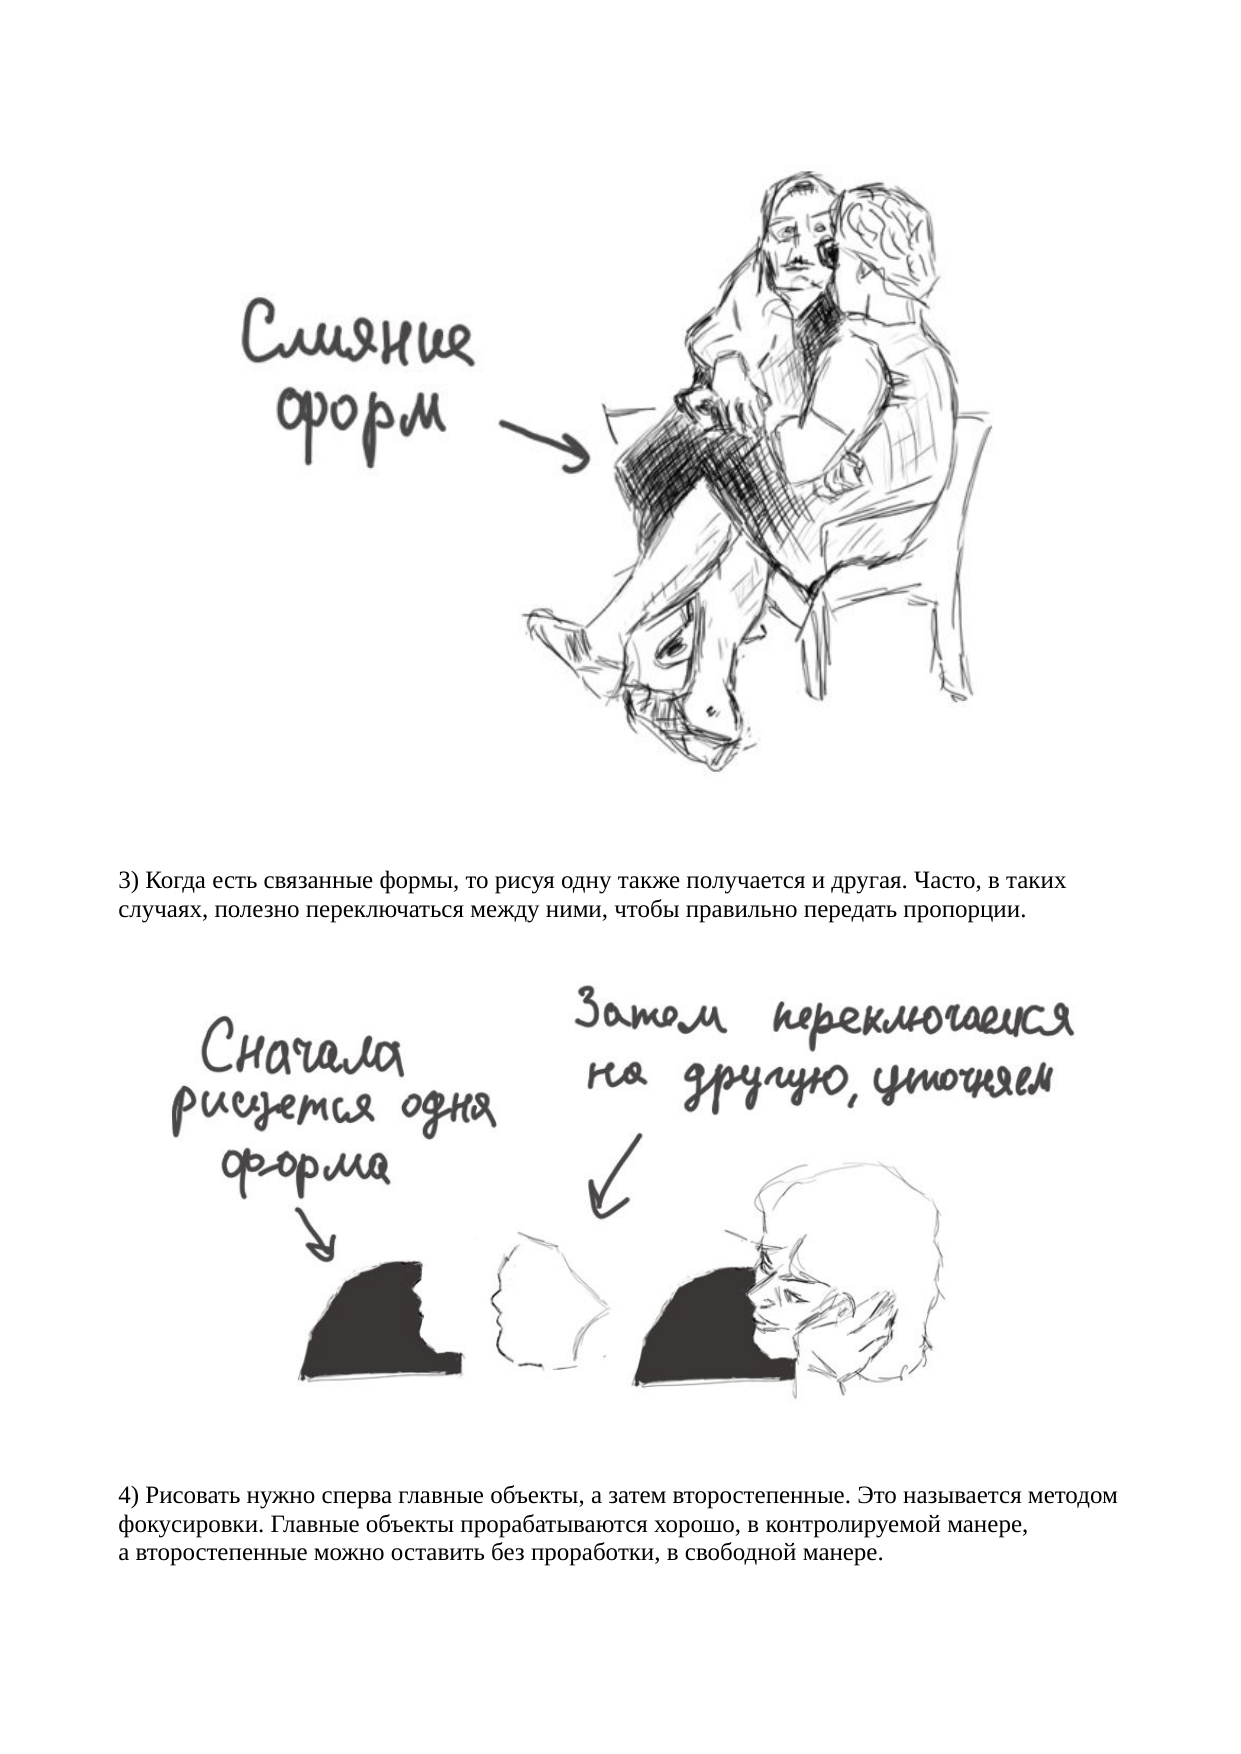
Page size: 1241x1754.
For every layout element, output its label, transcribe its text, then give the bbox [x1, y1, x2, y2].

text 4) Рисовать нужно сперва главные объекты, а затем второстепенные. Это называется методом фокусировки. Главные объекты прорабатываются хорошо, в контролируемой манере, [118, 1480, 1122, 1537]
text а второстепенные можно оставить без проработки, в свободной манере. [118, 1537, 1122, 1566]
picture [118, 963, 1123, 1423]
picture [171, 118, 1069, 837]
text 3) Когда есть связанные формы, то рисуя одну также получается и другая. Часто, в таких случаях, полезно переключаться между ними, чтобы правильно передать пропорции. [118, 866, 1122, 923]
